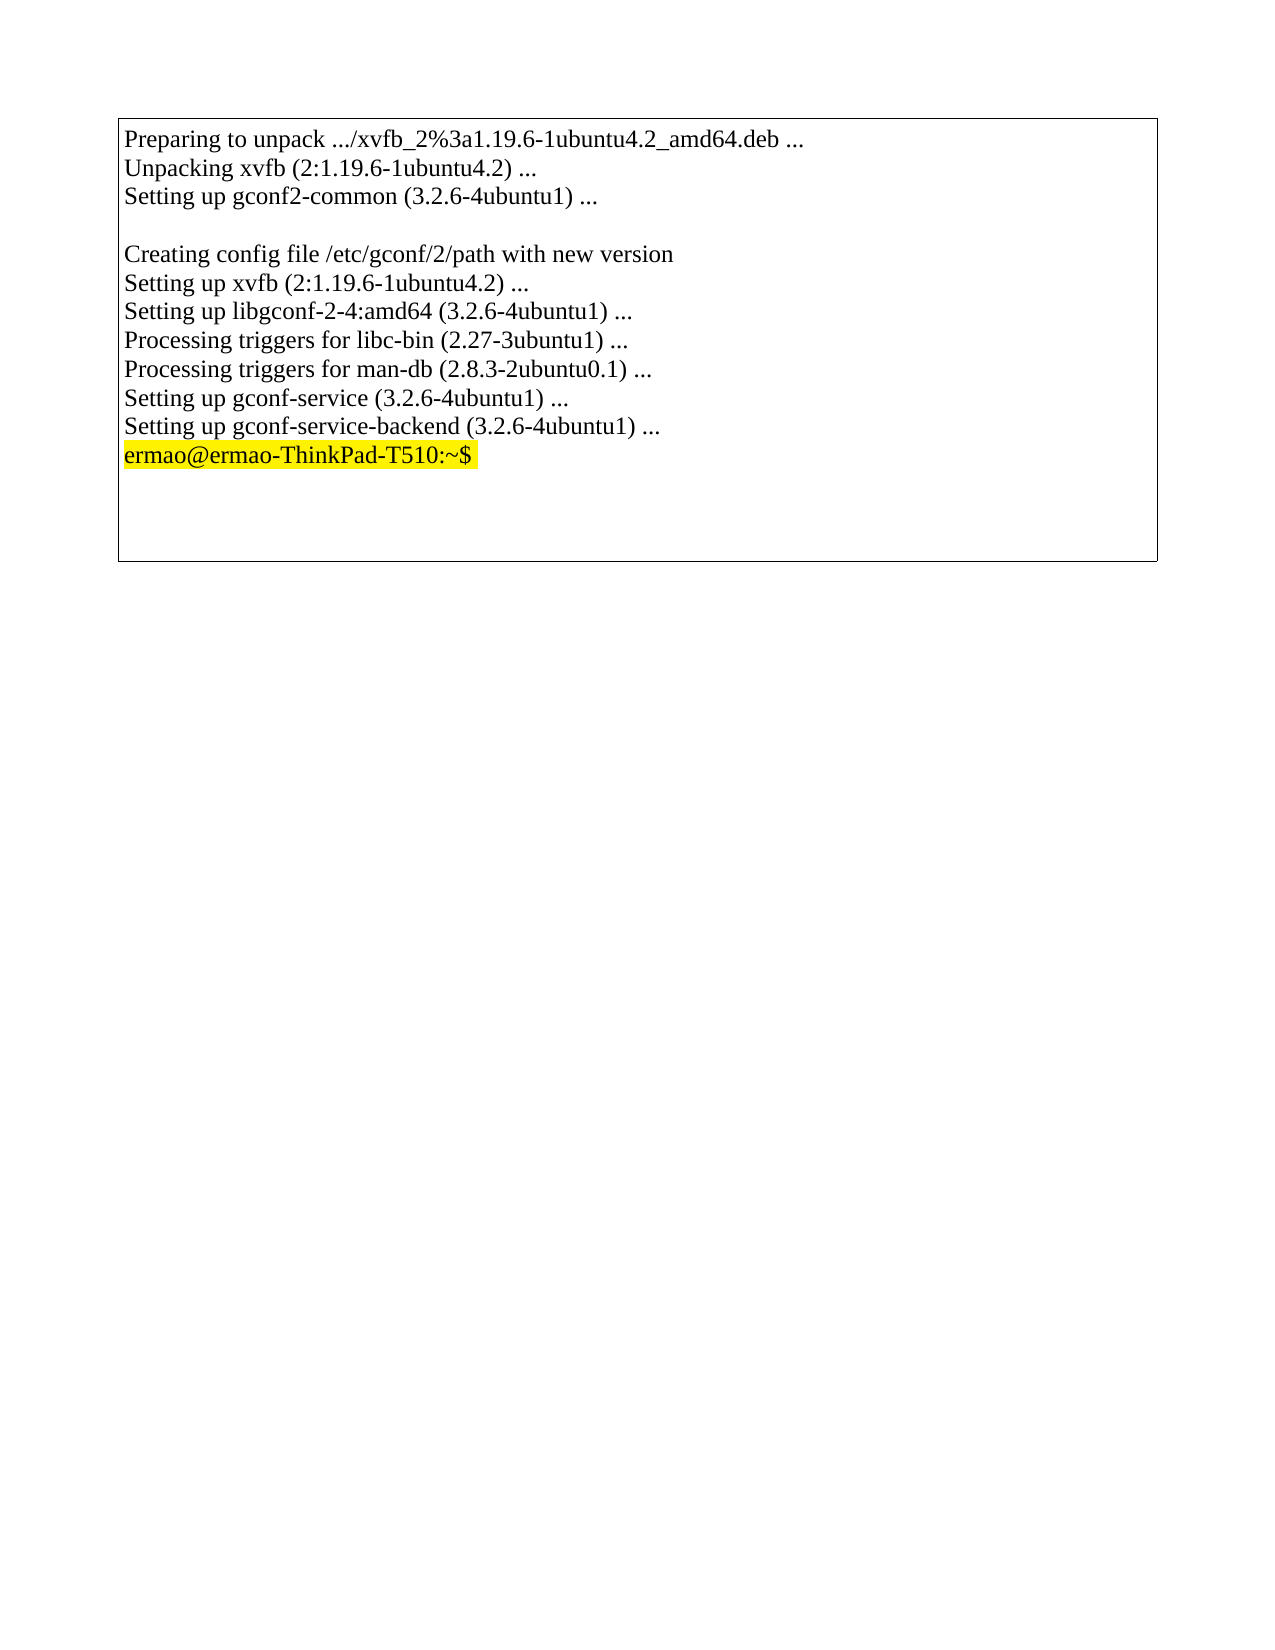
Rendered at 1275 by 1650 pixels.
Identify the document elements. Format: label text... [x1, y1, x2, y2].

table_header Preparing to unpack .../xvfb_2%3a1.19.6-1ubuntu4.2_amd64.deb ... Unpacking xvfb (2:1.19.6-1ubuntu4.2) ... Setting up gconf2-common (3.2.6-4ubuntu1) ... Creating config file /etc/gconf/2/path with new version Setting up xvfb (2:1.19.6-1ubuntu4.2) ... Setting up libgconf-2-4:amd64 (3.2.6-4ubuntu1) ... Processing triggers for libc-bin (2.27-3ubuntu1) ... Processing triggers for man-db (2.8.3-2ubuntu0.1) ... Setting up gconf-service (3.2.6-4ubuntu1) ... Setting up gconf-service-backend (3.2.6-4ubuntu1) ... ermao@ermao-ThinkPad-T510:~$ [119, 119, 1157, 561]
